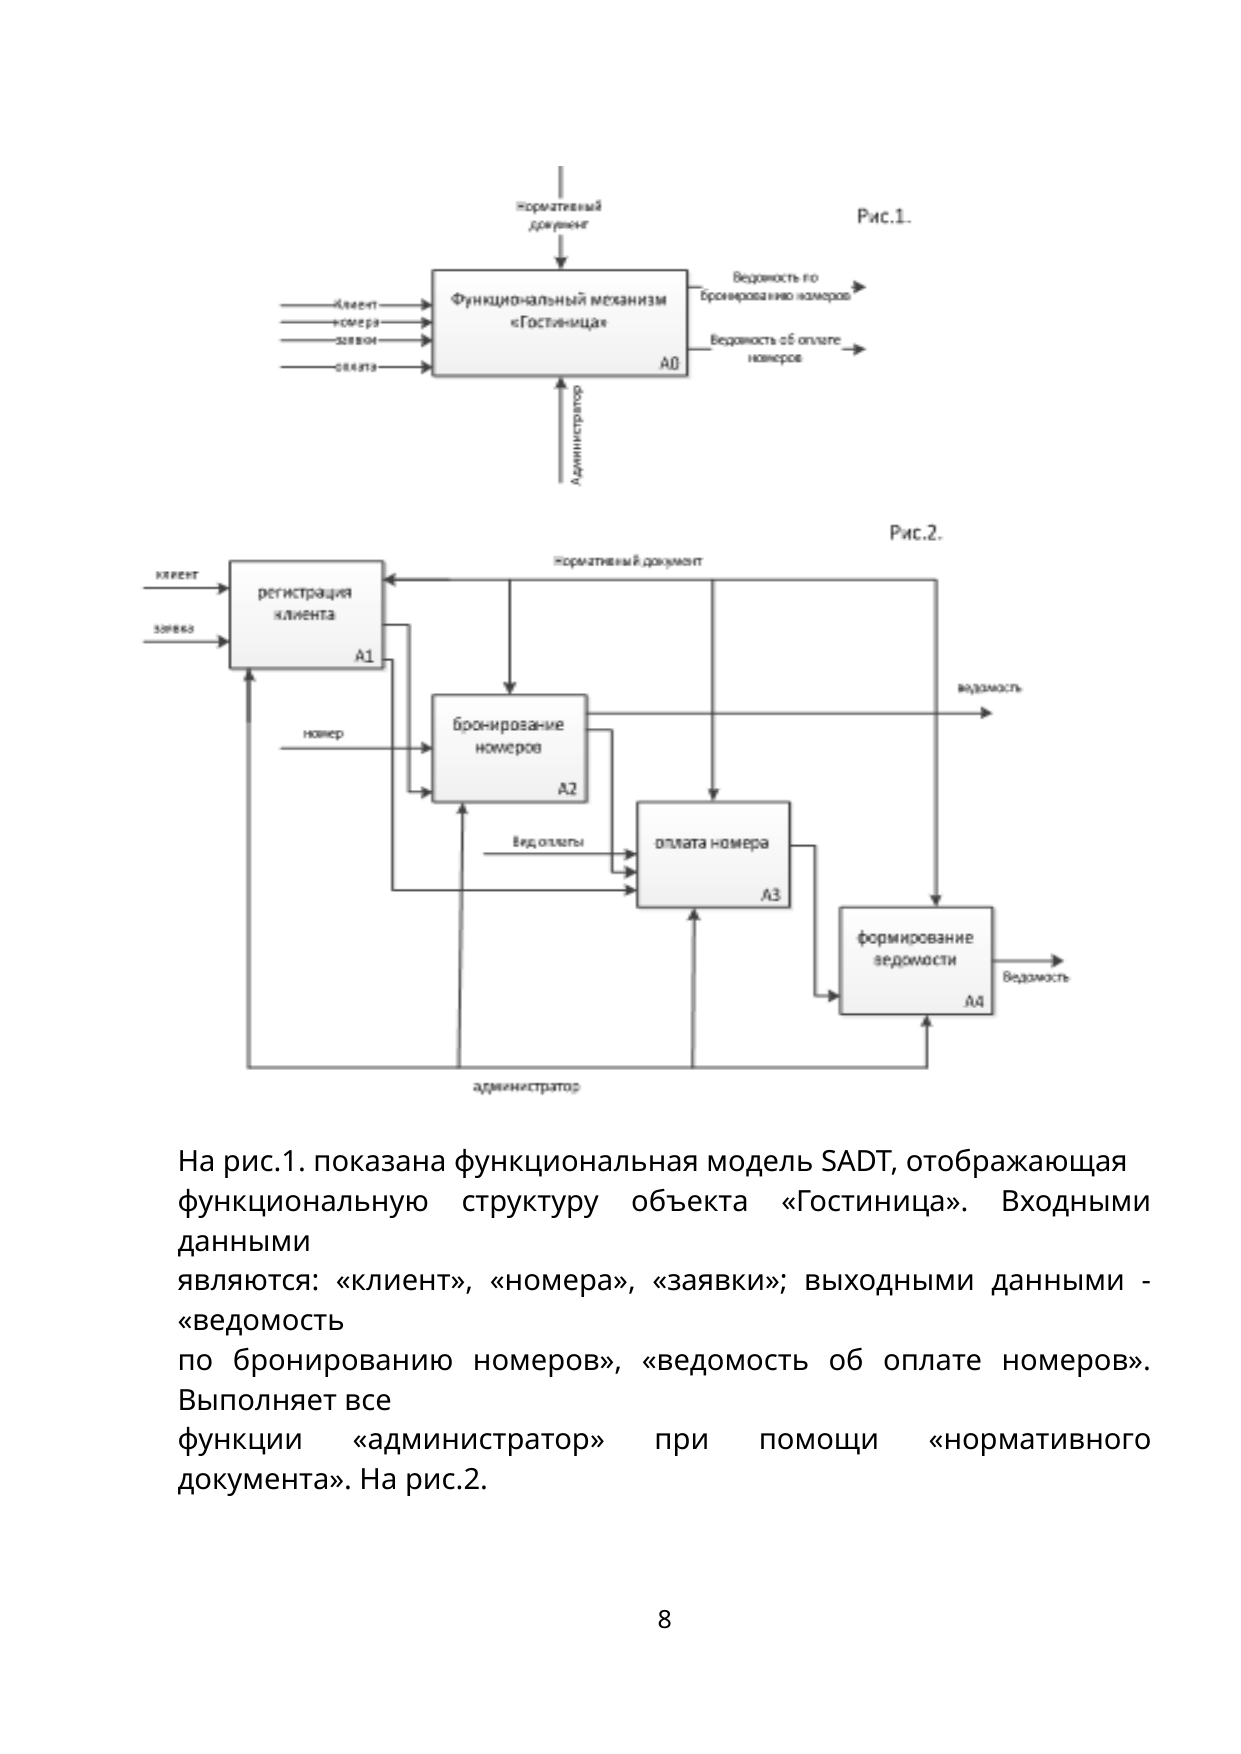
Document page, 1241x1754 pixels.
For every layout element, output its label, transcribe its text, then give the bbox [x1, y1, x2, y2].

text На рис.1. показана функциональная модель SADT, отображающая [177, 1141, 1152, 1180]
text функциональную структуру объекта «Гостиница». Входными данными [177, 1180, 1152, 1260]
text являются: «клиент», «номера», «заявки»; выходными данными - «ведомость [177, 1260, 1152, 1339]
picture [122, 166, 1074, 1101]
text функции «администратор» при помощи «нормативного документа». На рис.2. [177, 1418, 1152, 1498]
text по бронированию номеров», «ведомость об оплате номеров». Выполняет все [177, 1339, 1152, 1418]
